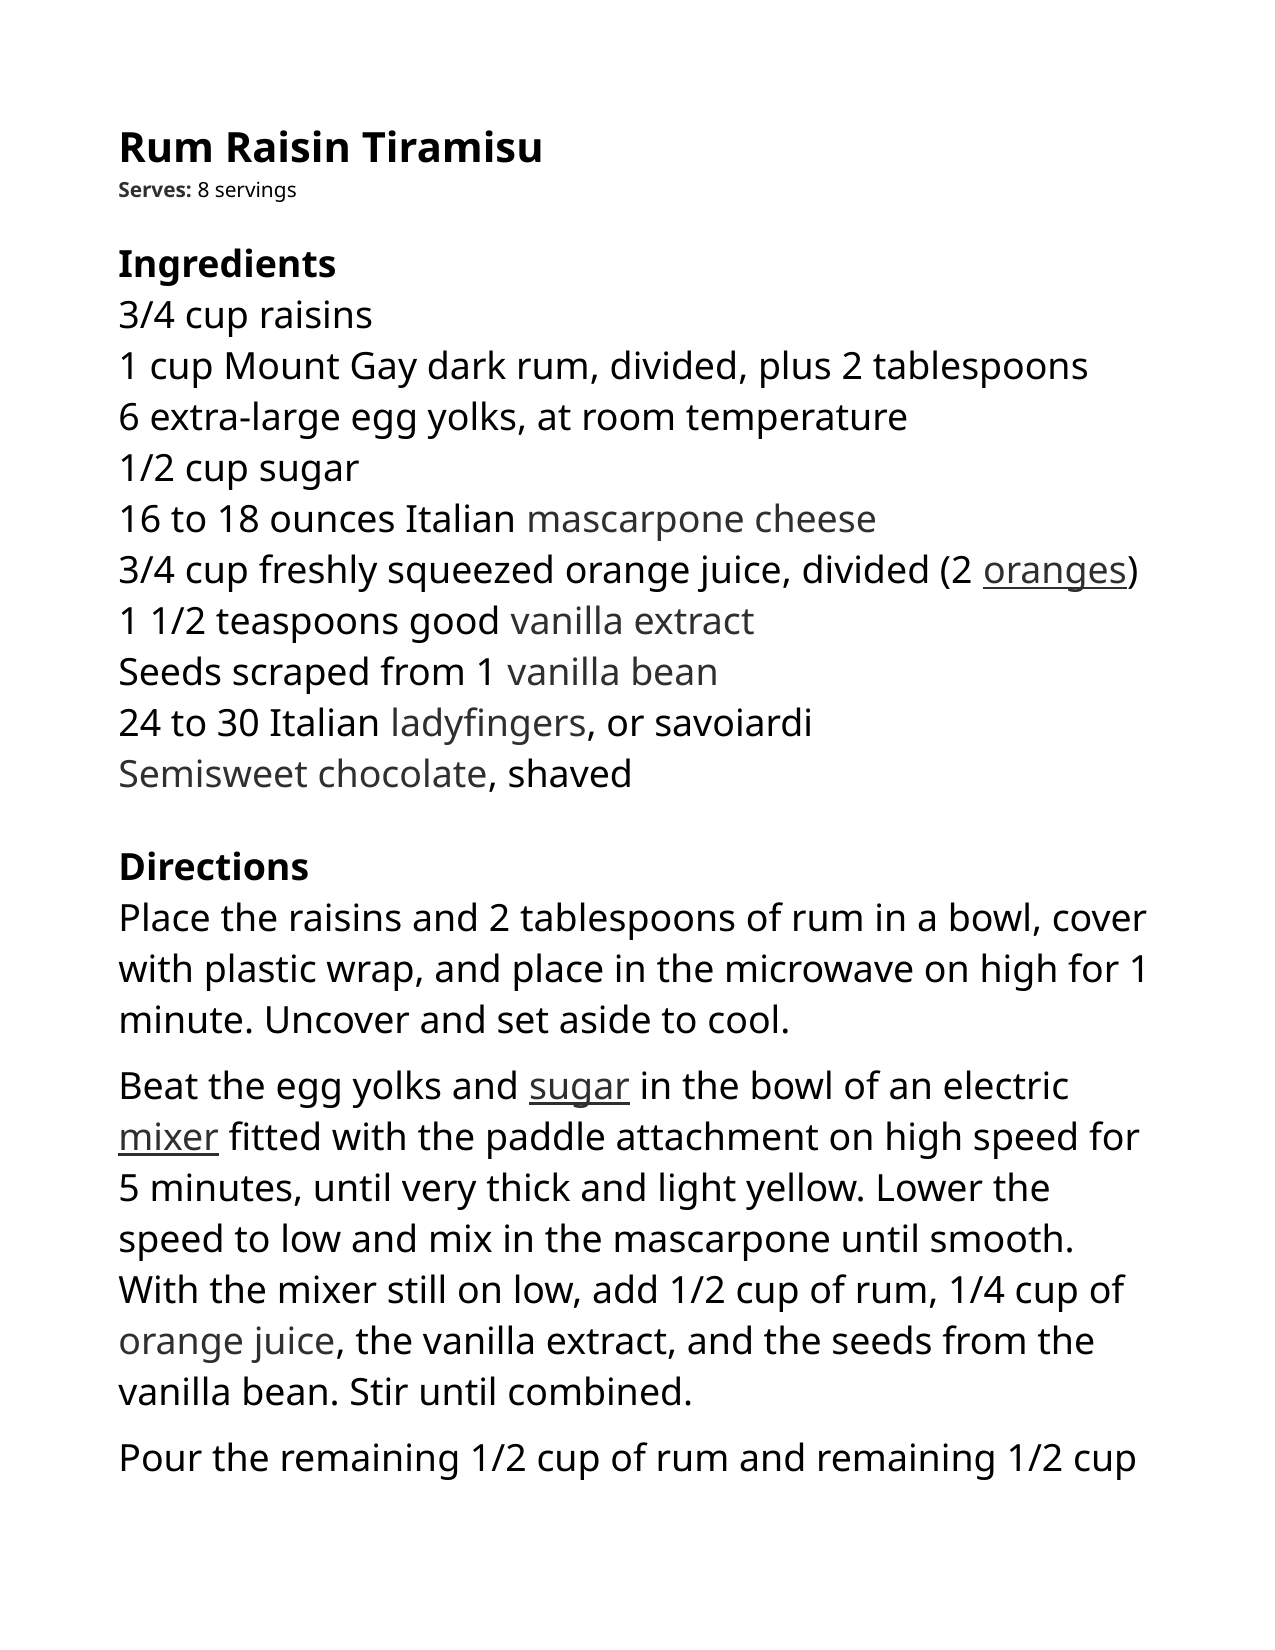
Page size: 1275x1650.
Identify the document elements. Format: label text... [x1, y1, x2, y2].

text Serves: 8 servings [118, 175, 1157, 203]
text Directions [118, 841, 1157, 892]
text 24 to 30 Italian ladyfingers, or savoiardi [118, 697, 1157, 748]
text Beat the egg yolks and sugar in the bowl of an electric mixer fitted with the paddle attachment on high speed for 5 minutes, until very thick and light yellow. Lower the speed to low and mix in the mascarpone until smooth. With the mixer still on low, add 1/2 cup of rum, 1/4 cup of orange juice, the vanilla extract, and the seeds from the vanilla bean. Stir until combined. [118, 1059, 1157, 1417]
text Ingredients [118, 237, 1157, 288]
text 1 1/2 teaspoons good vanilla extract [118, 595, 1157, 646]
text 16 to 18 ounces Italian mascarpone cheese [118, 493, 1157, 544]
text Seeds scraped from 1 vanilla bean [118, 646, 1157, 697]
text 1/2 cup sugar [118, 442, 1157, 493]
text 3/4 cup raisins [118, 288, 1157, 339]
text 6 extra-large egg yolks, at room temperature [118, 391, 1157, 442]
text Pour the remaining 1/2 cup of rum and remaining 1/2 cup [118, 1431, 1157, 1482]
text 3/4 cup freshly squeezed orange juice, divided (2 oranges) [118, 544, 1157, 595]
text 1 cup Mount Gay dark rum, divided, plus 2 tablespoons [118, 339, 1157, 391]
text Place the raisins and 2 tablespoons of rum in a bowl, cover with plastic wrap, and place in the microwave on high for 1 minute. Uncover and set aside to cool. [118, 892, 1157, 1045]
text Semisweet chocolate, shaved [118, 748, 1157, 799]
text Rum Raisin Tiramisu [118, 118, 1157, 175]
